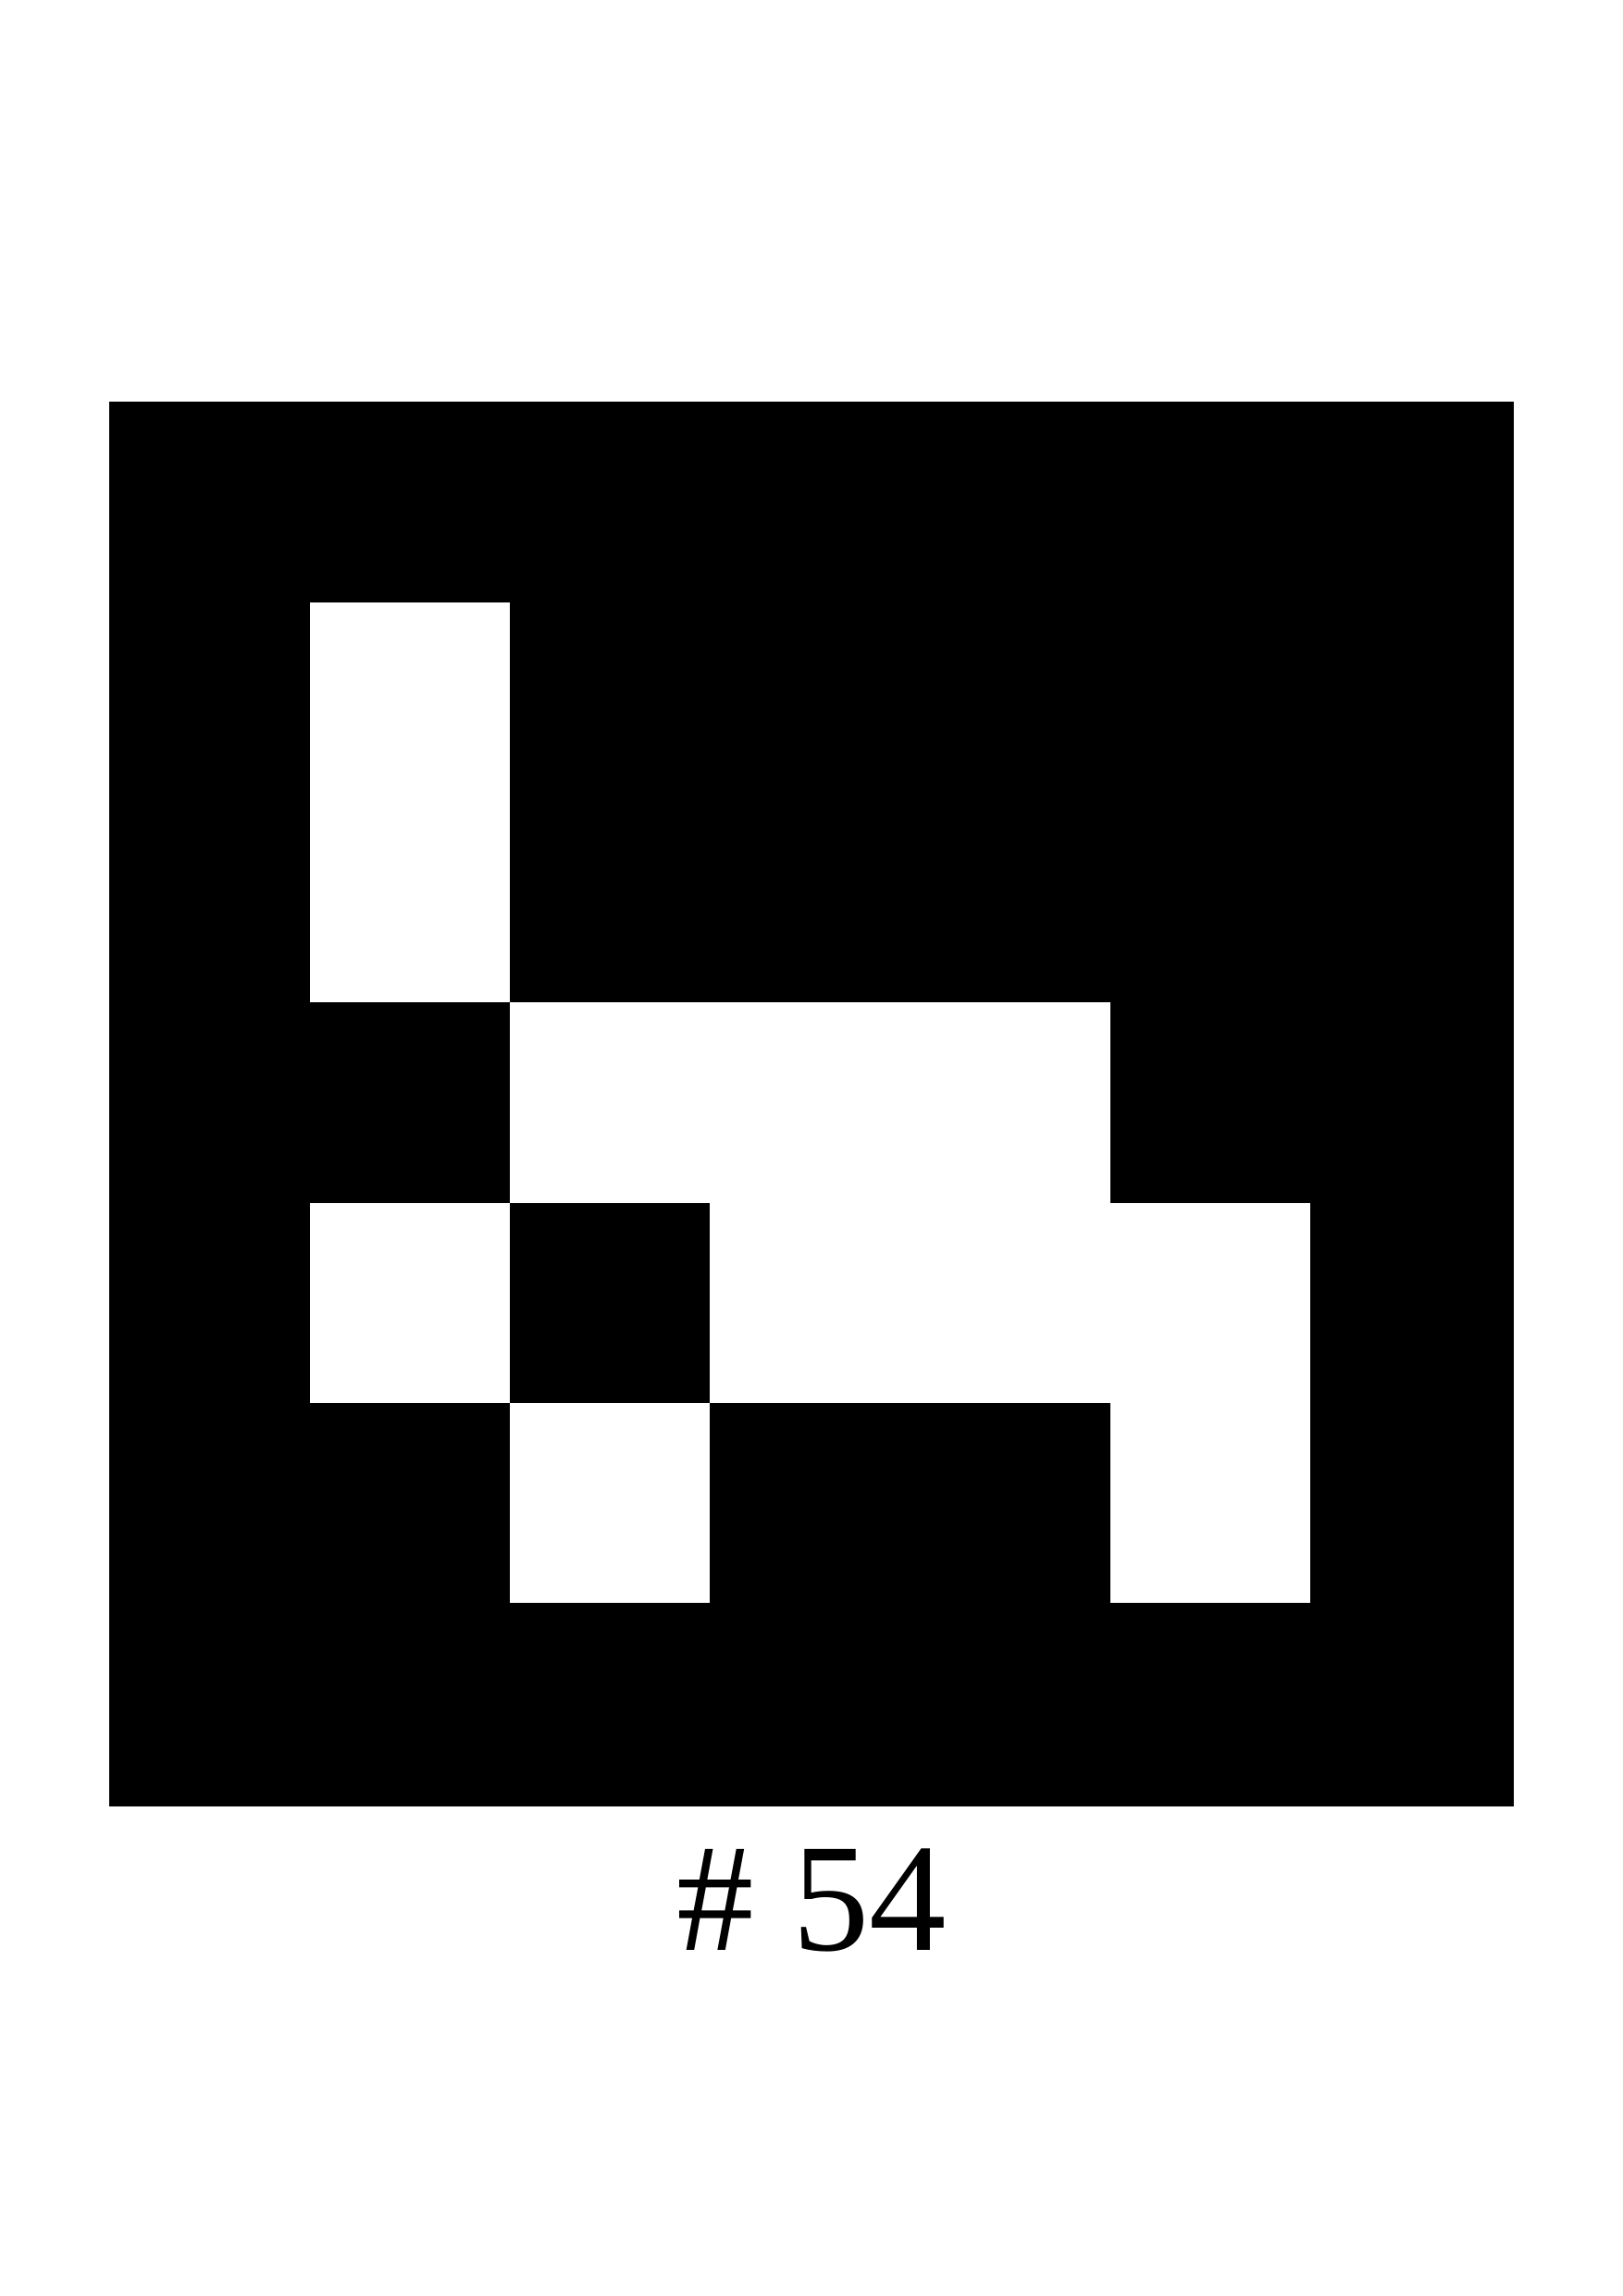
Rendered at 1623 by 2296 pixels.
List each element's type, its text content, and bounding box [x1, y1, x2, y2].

text # 54 [109, 1806, 1514, 1984]
picture [109, 402, 1514, 1806]
